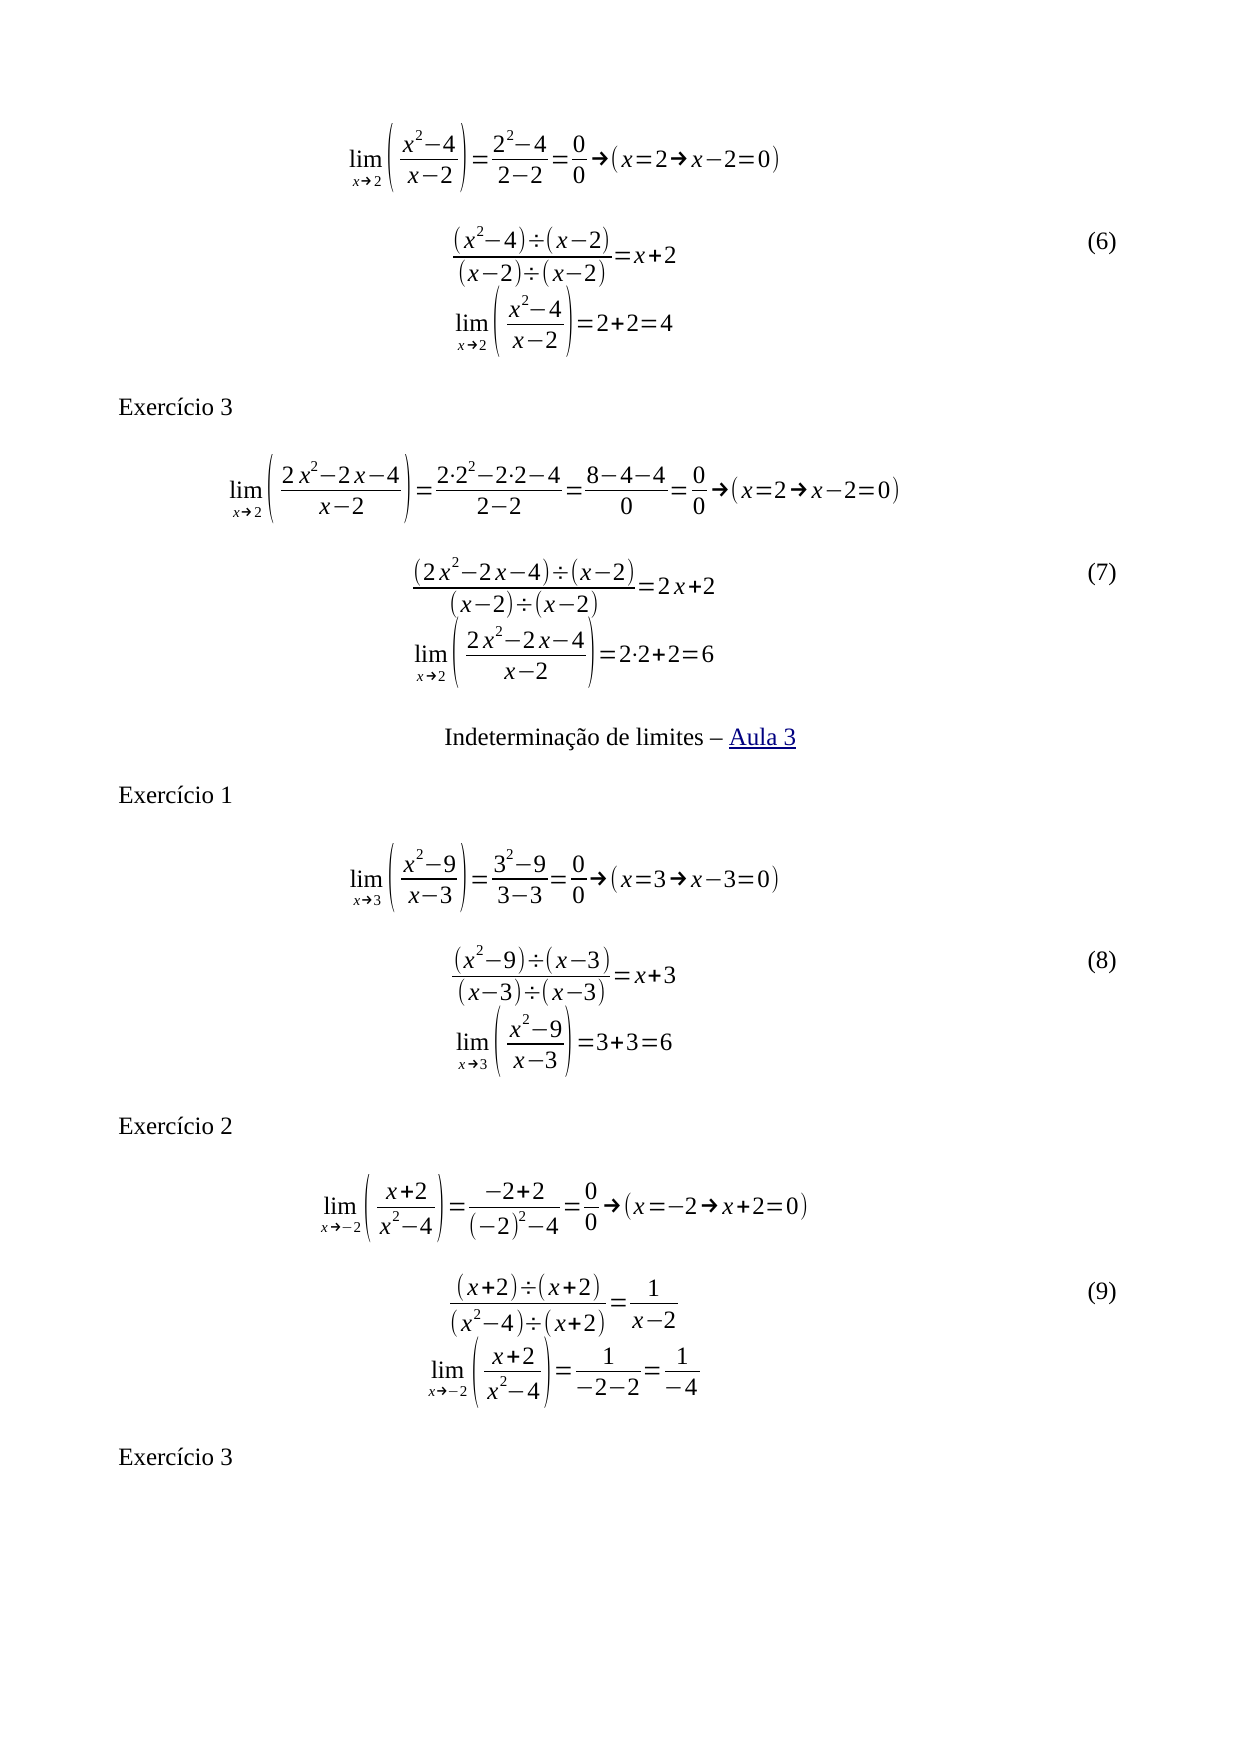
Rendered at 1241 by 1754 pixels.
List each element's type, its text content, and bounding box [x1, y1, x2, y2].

table_header [118, 1169, 1010, 1413]
table_header [118, 449, 1010, 694]
table_header (6) [1010, 118, 1122, 363]
text Exercício 3 [118, 392, 1122, 420]
table_header [118, 118, 1010, 363]
text Indeterminação de limites – Aula 3 [118, 722, 1122, 751]
table_header (8) [1010, 838, 1122, 1082]
table_header (9) [1010, 1169, 1122, 1413]
table_header (7) [1010, 449, 1122, 694]
text Exercício 1 [118, 780, 1122, 809]
text Exercício 3 [118, 1442, 1122, 1471]
table_header [118, 838, 1010, 1082]
text Exercício 2 [118, 1111, 1122, 1140]
